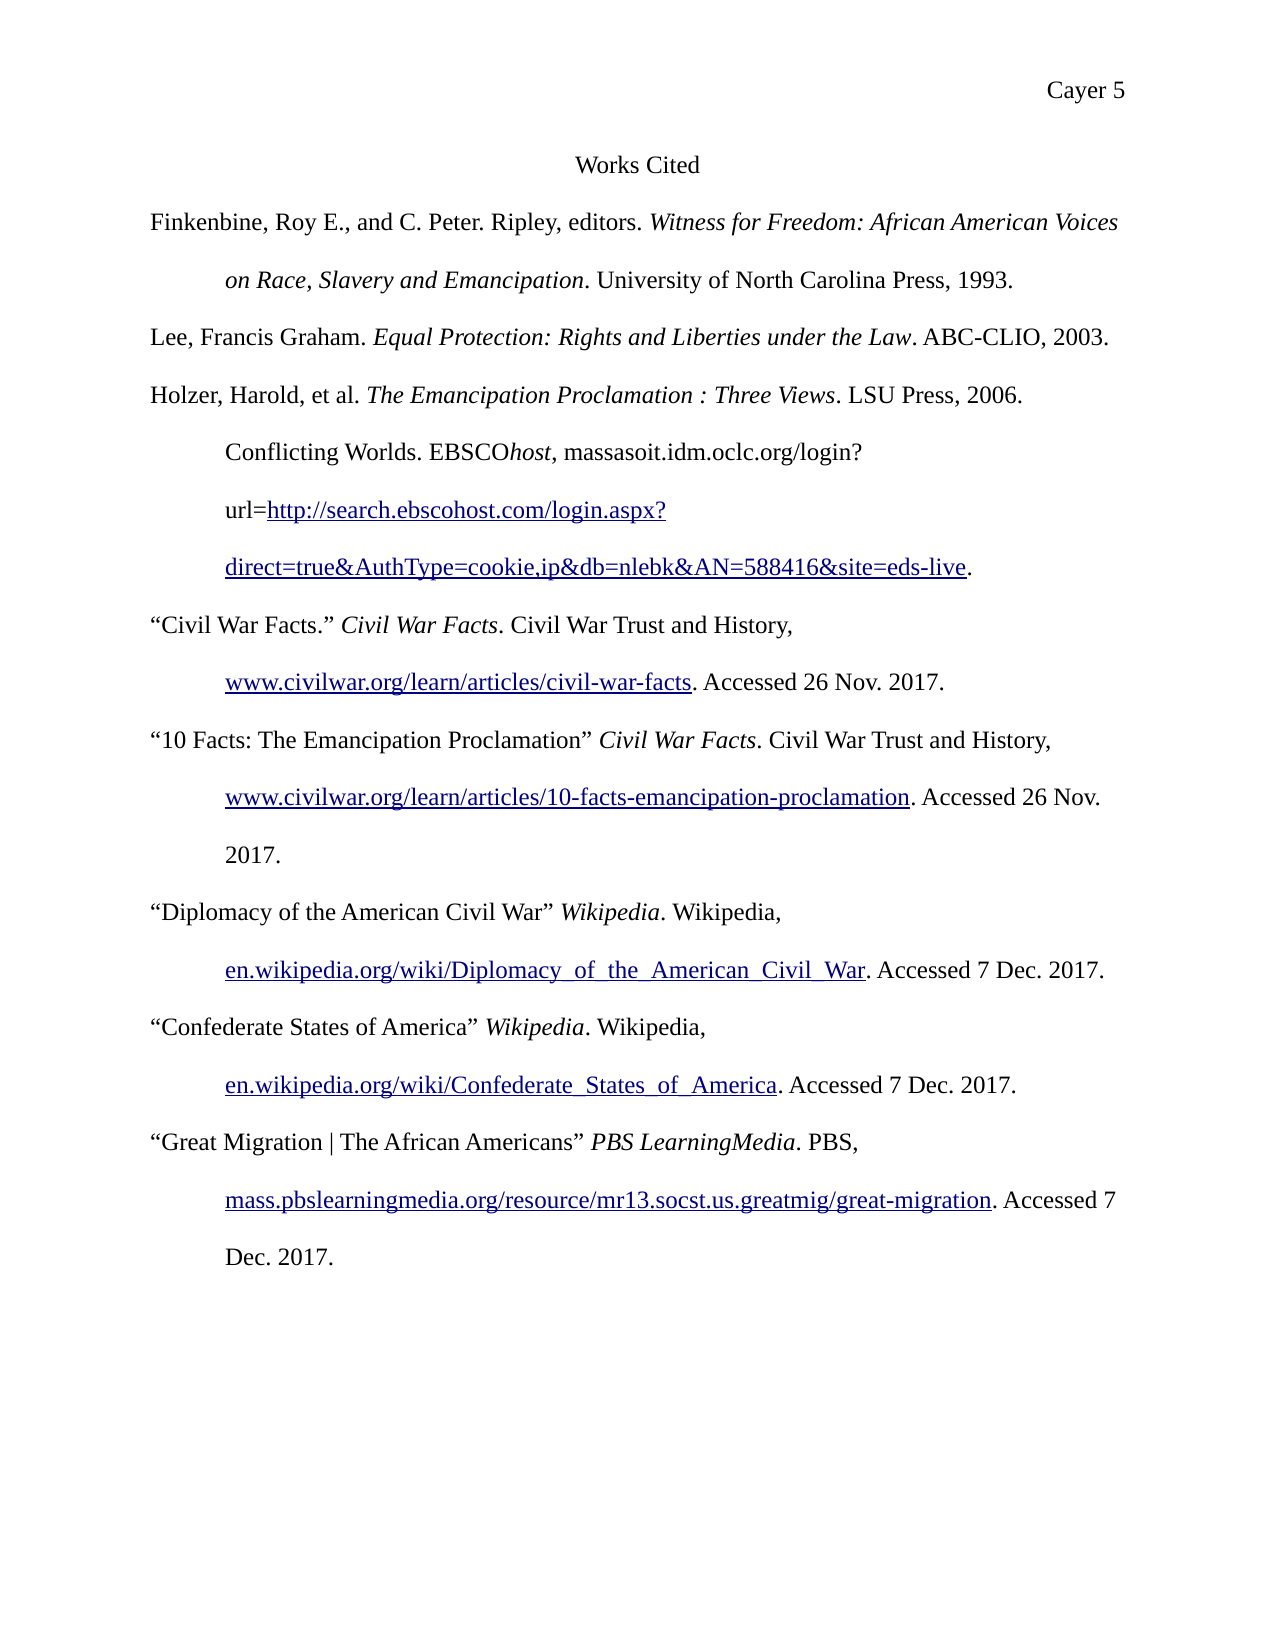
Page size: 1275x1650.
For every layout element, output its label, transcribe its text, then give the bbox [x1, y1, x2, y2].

text “Civil War Facts.” Civil War Facts. Civil War Trust and History, www.civilwar.org/learn/articles/civil-war-facts. Accessed 26 Nov. 2017. [150, 610, 1125, 696]
text Holzer, Harold, et al. The Emancipation Proclamation : Three Views. LSU Press, 2006. Conflicting Worlds. EBSCOhost, massasoit.idm.oclc.org/login?url=http://search.ebscohost.com/login.aspx?direct=true&AuthType=cookie,ip&db=nlebk&AN=588416&site=eds-live. [150, 380, 1125, 581]
text “10 Facts: The Emancipation Proclamation” Civil War Facts. Civil War Trust and History, www.civilwar.org/learn/articles/10-facts-emancipation-proclamation. Accessed 26 Nov. 2017. [150, 725, 1125, 869]
text “Diplomacy of the American Civil War” Wikipedia. Wikipedia, en.wikipedia.org/wiki/Diplomacy_of_the_American_Civil_War. Accessed 7 Dec. 2017. [150, 897, 1125, 984]
text Finkenbine, Roy E., and C. Peter. Ripley, editors. Witness for Freedom: African American Voices on Race, Slavery and Emancipation. University of North Carolina Press, 1993. [150, 207, 1125, 294]
text “Great Migration | The African Americans” PBS LearningMedia. PBS, mass.pbslearningmedia.org/resource/mr13.socst.us.greatmig/great-migration. Accessed 7 Dec. 2017. [150, 1127, 1125, 1271]
text Lee, Francis Graham. Equal Protection: Rights and Liberties under the Law. ABC-CLIO, 2003. [150, 322, 1125, 351]
text “Confederate States of America” Wikipedia. Wikipedia, en.wikipedia.org/wiki/Confederate_States_of_America. Accessed 7 Dec. 2017. [150, 1012, 1125, 1099]
title Works Cited [150, 150, 1125, 179]
